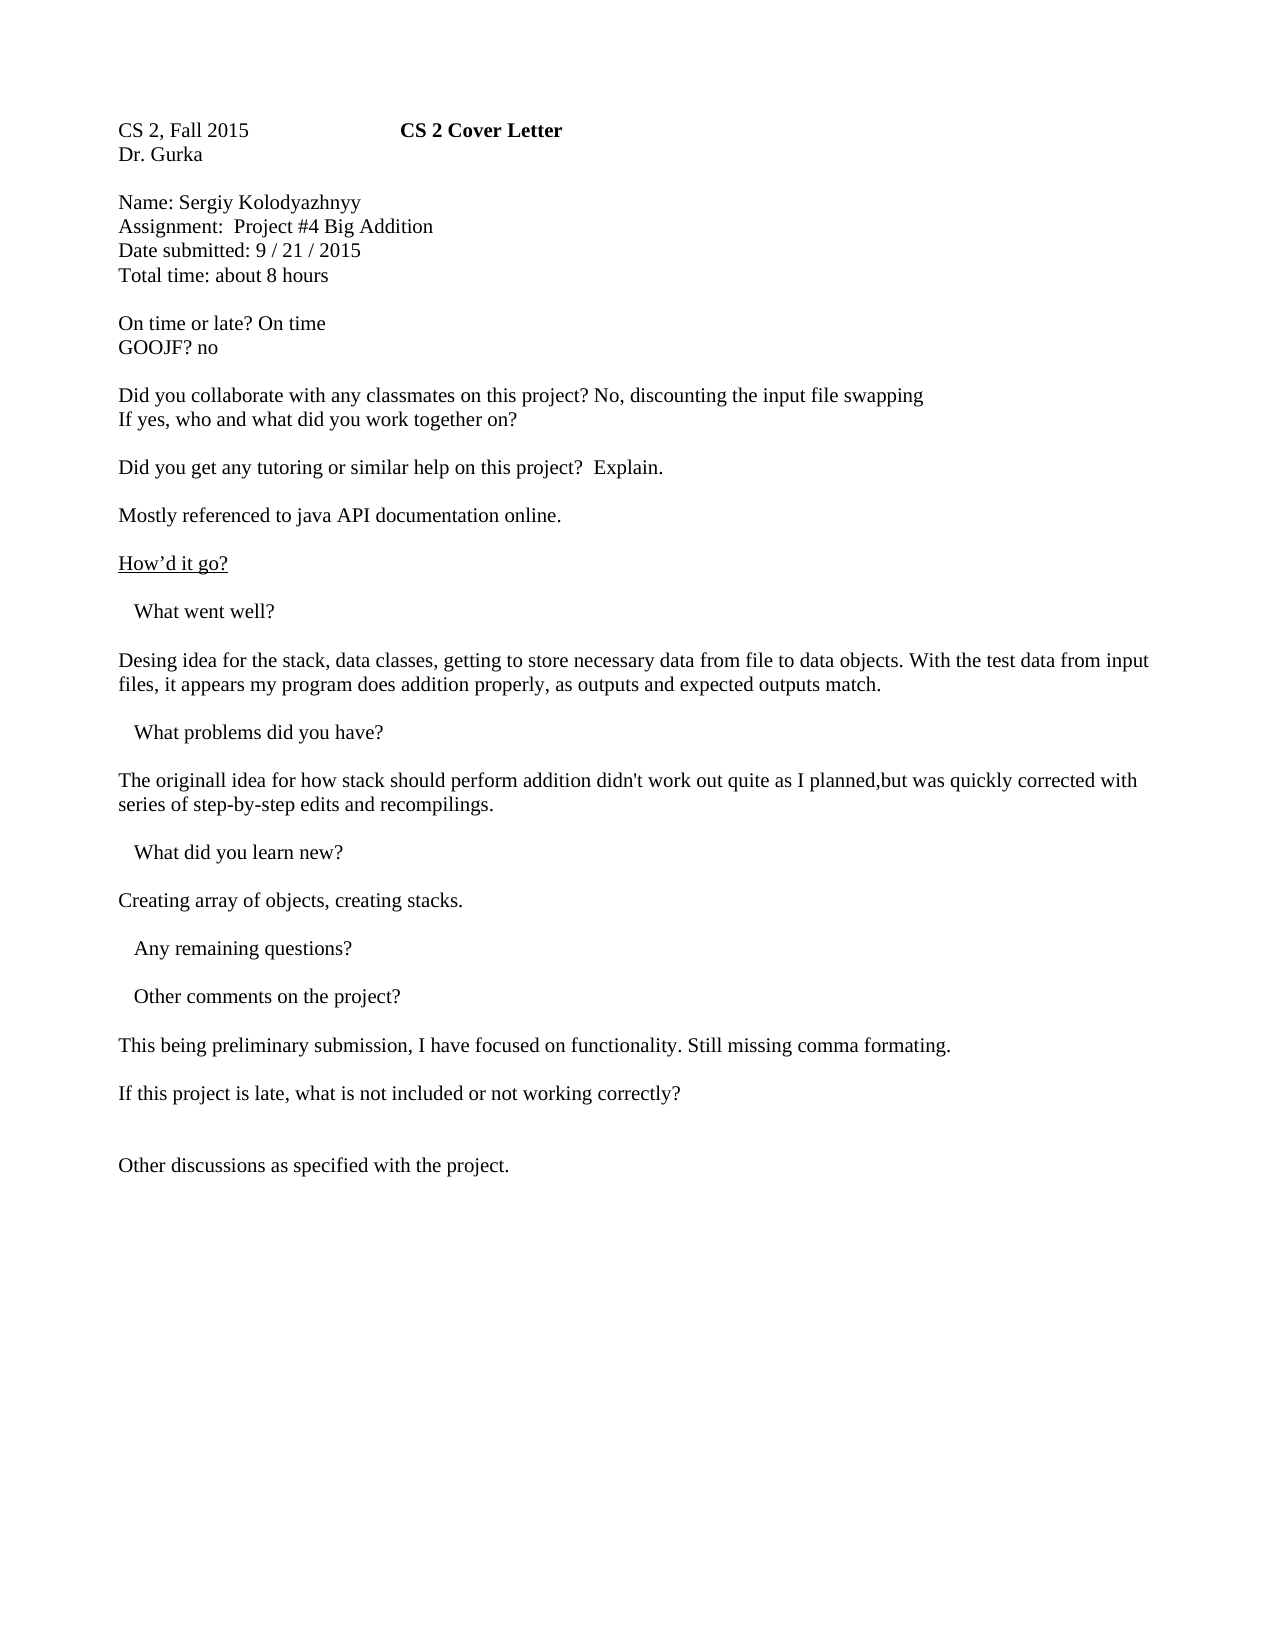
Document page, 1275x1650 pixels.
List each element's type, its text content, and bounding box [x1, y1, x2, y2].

text How’d it go? [118, 551, 1157, 575]
text Did you collaborate with any classmates on this project? No, discounting the input file swapping [118, 383, 1157, 407]
text The originall idea for how stack should perform addition didn't work out quite as I planned,but was quickly corrected with series of step-by-step edits and recompilings. [118, 768, 1157, 816]
text Mostly referenced to java API documentation online. [118, 503, 1157, 527]
text Assignment: Project #4 Big Addition [118, 214, 1157, 238]
text What problems did you have? [118, 720, 1157, 744]
text Other discussions as specified with the project. [118, 1153, 1157, 1177]
text CS 2, Fall 2015 CS 2 Cover Letter [118, 118, 1157, 142]
text Total time: about 8 hours [118, 262, 1157, 287]
text This being preliminary submission, I have focused on functionality. Still missing comma formating. [118, 1032, 1157, 1057]
text Other comments on the project? [118, 984, 1157, 1008]
text Did you get any tutoring or similar help on this project? Explain. [118, 455, 1157, 479]
text What did you learn new? [118, 840, 1157, 864]
text Any remaining questions? [118, 936, 1157, 960]
text If yes, who and what did you work together on? [118, 407, 1157, 431]
text Dr. Gurka [118, 142, 1157, 166]
text GOOJF? no [118, 335, 1157, 359]
text Desing idea for the stack, data classes, getting to store necessary data from file to data objects. With the test data from input files, it appears my program does addition properly, as outputs and expected outputs match. [118, 647, 1157, 696]
text On time or late? On time [118, 311, 1157, 335]
text Date submitted: 9 / 21 / 2015 [118, 238, 1157, 262]
text Creating array of objects, creating stacks. [118, 888, 1157, 912]
text If this project is late, what is not included or not working correctly? [118, 1081, 1157, 1105]
text Name: Sergiy Kolodyazhnyy [118, 190, 1157, 214]
text What went well? [118, 599, 1157, 623]
